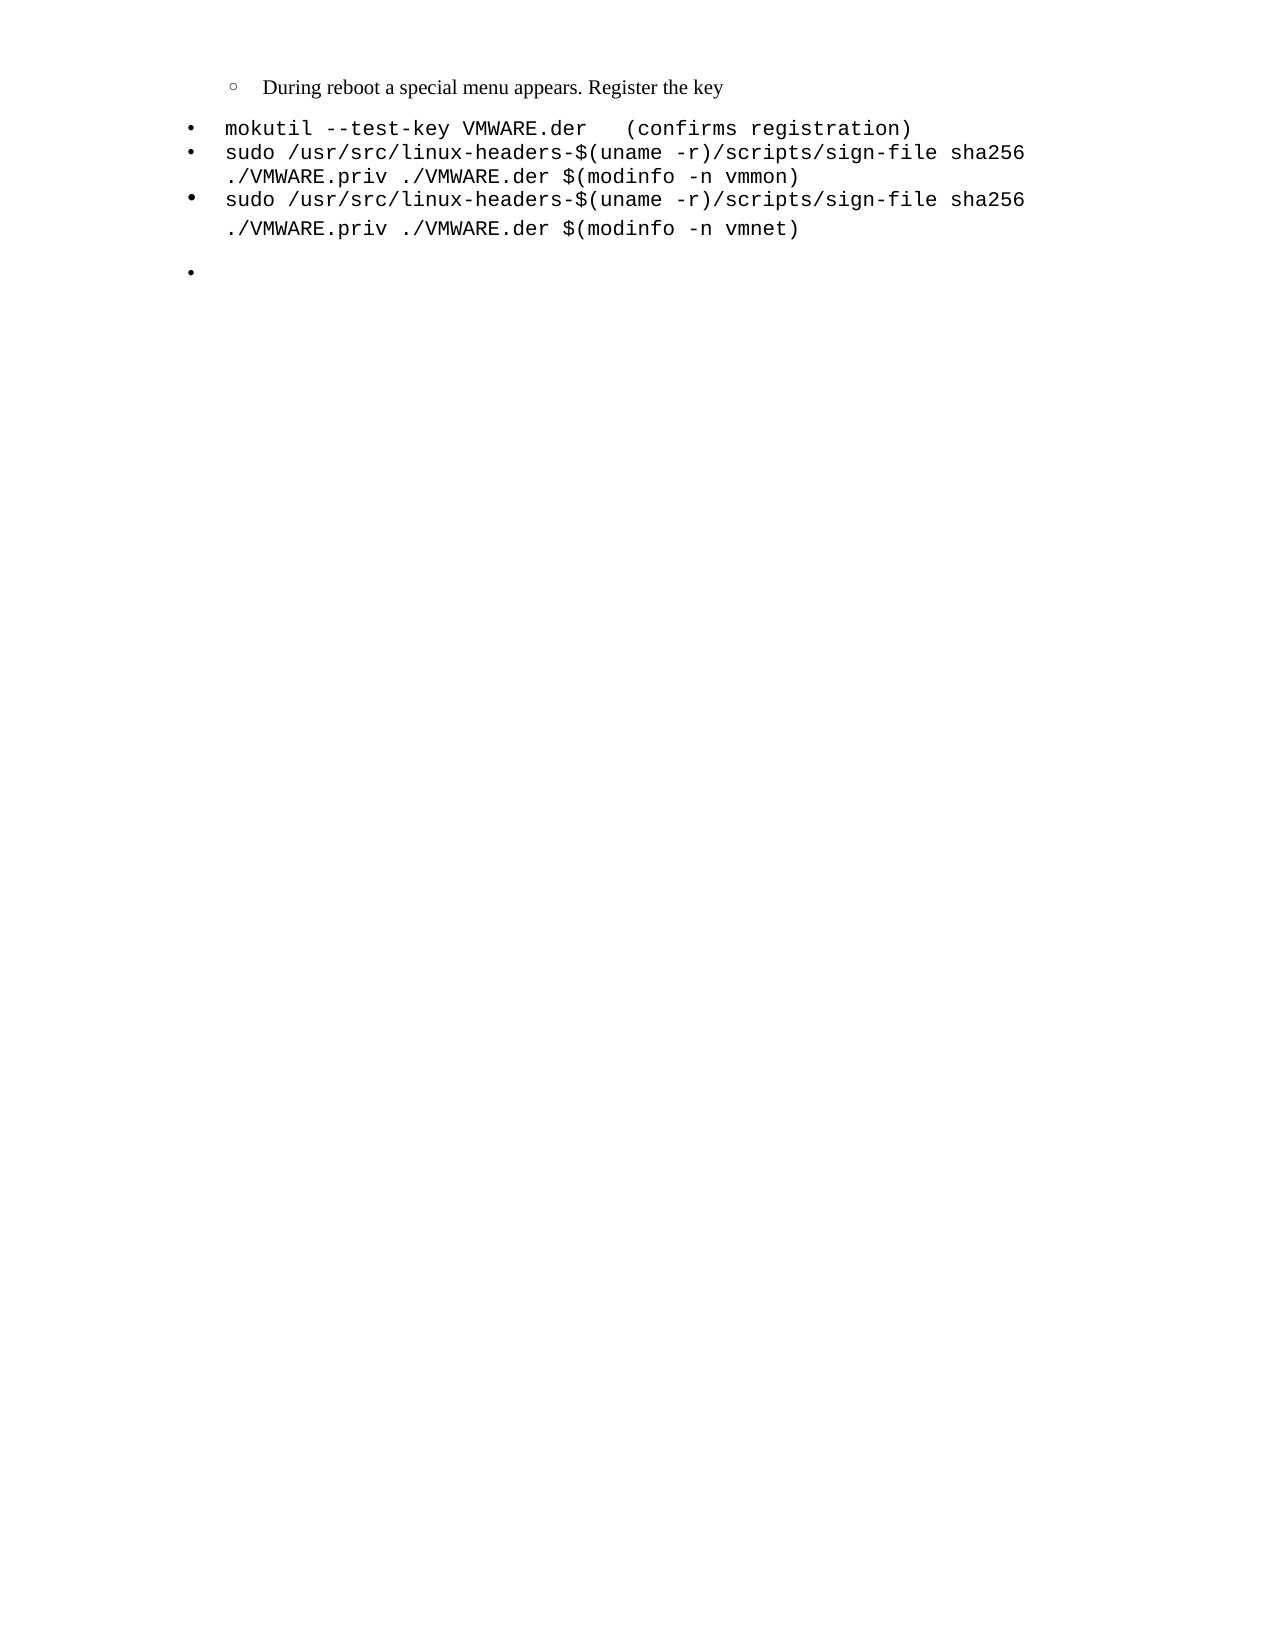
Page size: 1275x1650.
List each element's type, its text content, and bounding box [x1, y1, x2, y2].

list During reboot a special menu appears. Register the key [225, 75, 1125, 99]
list mokutil --test-key VMWARE.der (confirms registration) [187, 118, 1125, 142]
list sudo /usr/src/linux-headers-$(uname -r)/scripts/sign-file sha256 ./VMWARE.priv ./VMWARE.der $(modinfo -n vmnet) [187, 189, 1125, 241]
list sudo /usr/src/linux-headers-$(uname -r)/scripts/sign-file sha256 ./VMWARE.priv ./VMWARE.der $(modinfo -n vmmon) [187, 142, 1125, 189]
